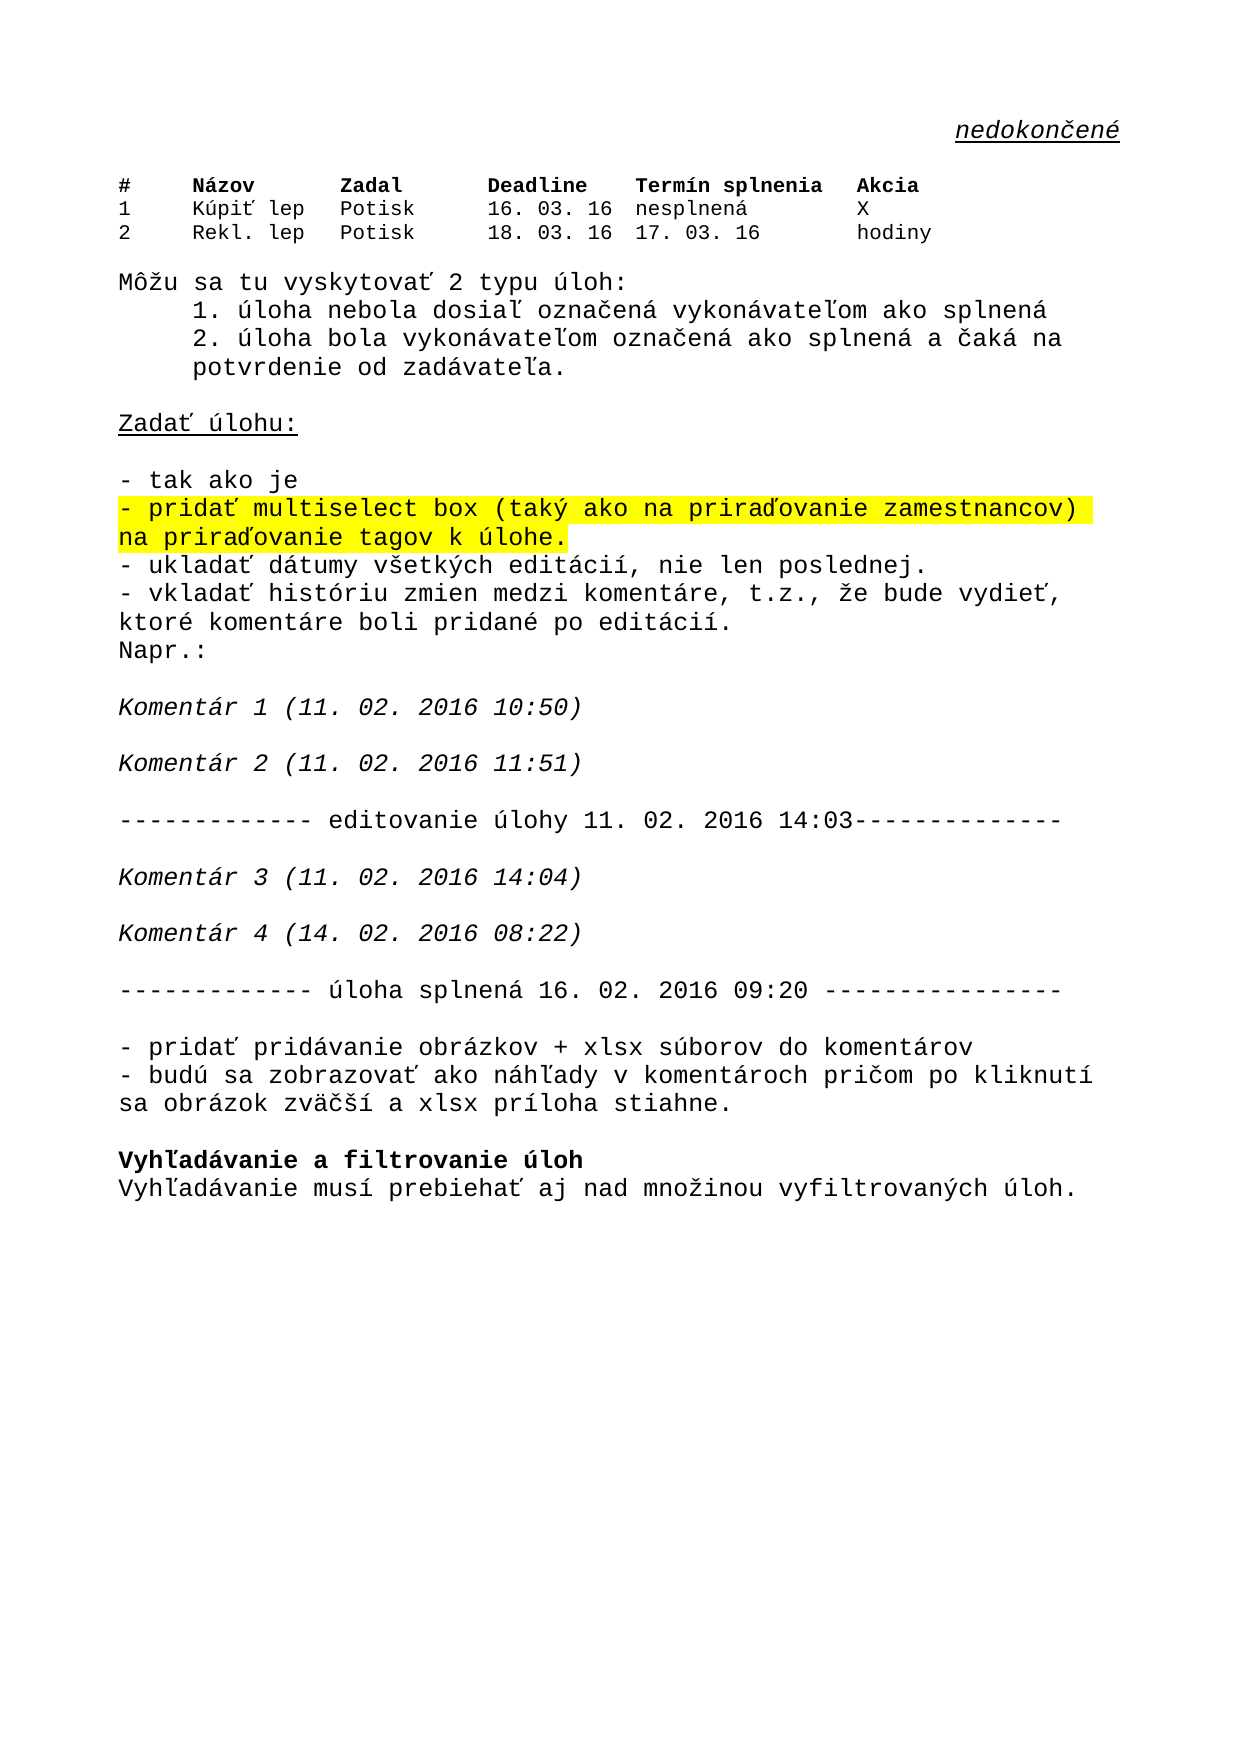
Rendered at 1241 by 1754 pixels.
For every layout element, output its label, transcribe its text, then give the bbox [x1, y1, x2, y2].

text - pridať pridávanie obrázkov + xlsx súborov do komentárov [118, 1034, 1122, 1063]
text Komentár 4 (14. 02. 2016 08:22) [118, 921, 1122, 949]
text Komentár 3 (11. 02. 2016 14:04) [118, 864, 1122, 893]
text Komentár 2 (11. 02. 2016 11:51) [118, 751, 1122, 779]
text - ukladať dátumy všetkých editácií, nie len poslednej. [118, 553, 1122, 581]
text nedokončené [118, 118, 1122, 146]
text Vyhľadávanie musí prebiehať aj nad množinou vyfiltrovaných úloh. [118, 1176, 1122, 1204]
text - tak ako je [118, 468, 1122, 496]
text 2. úloha bola vykonávateľom označená ako splnená a čaká na potvrdenie od zadávateľa. [118, 326, 1122, 383]
text Zadať úlohu: [118, 411, 1122, 439]
text 1 Kúpiť lep Potisk 16. 03. 16 nesplnená X [118, 198, 1122, 222]
text # Názov Zadal Deadline Termín splnenia Akcia [118, 175, 1122, 198]
text ------------- editovanie úlohy 11. 02. 2016 14:03-------------- [118, 808, 1122, 836]
text ------------- úloha splnená 16. 02. 2016 09:20 ---------------- [118, 978, 1122, 1006]
text Vyhľadávanie a filtrovanie úloh [118, 1148, 1122, 1176]
text Napr.: [118, 638, 1122, 666]
text 1. úloha nebola dosiaľ označená vykonávateľom ako splnená [118, 298, 1122, 326]
text - pridať multiselect box (taký ako na priraďovanie zamestnancov) na priraďovanie tagov k úlohe. [118, 496, 1122, 553]
text Komentár 1 (11. 02. 2016 10:50) [118, 694, 1122, 723]
text - vkladať históriu zmien medzi komentáre, t.z., že bude vydieť, ktoré komentáre boli pridané po editácií. [118, 581, 1122, 638]
text - budú sa zobrazovať ako náhľady v komentároch pričom po kliknutí sa obrázok zväčší a xlsx príloha stiahne. [118, 1063, 1122, 1119]
text 2 Rekl. lep Potisk 18. 03. 16 17. 03. 16 hodiny [118, 222, 1122, 246]
text Môžu sa tu vyskytovať 2 typu úloh: [118, 269, 1122, 298]
